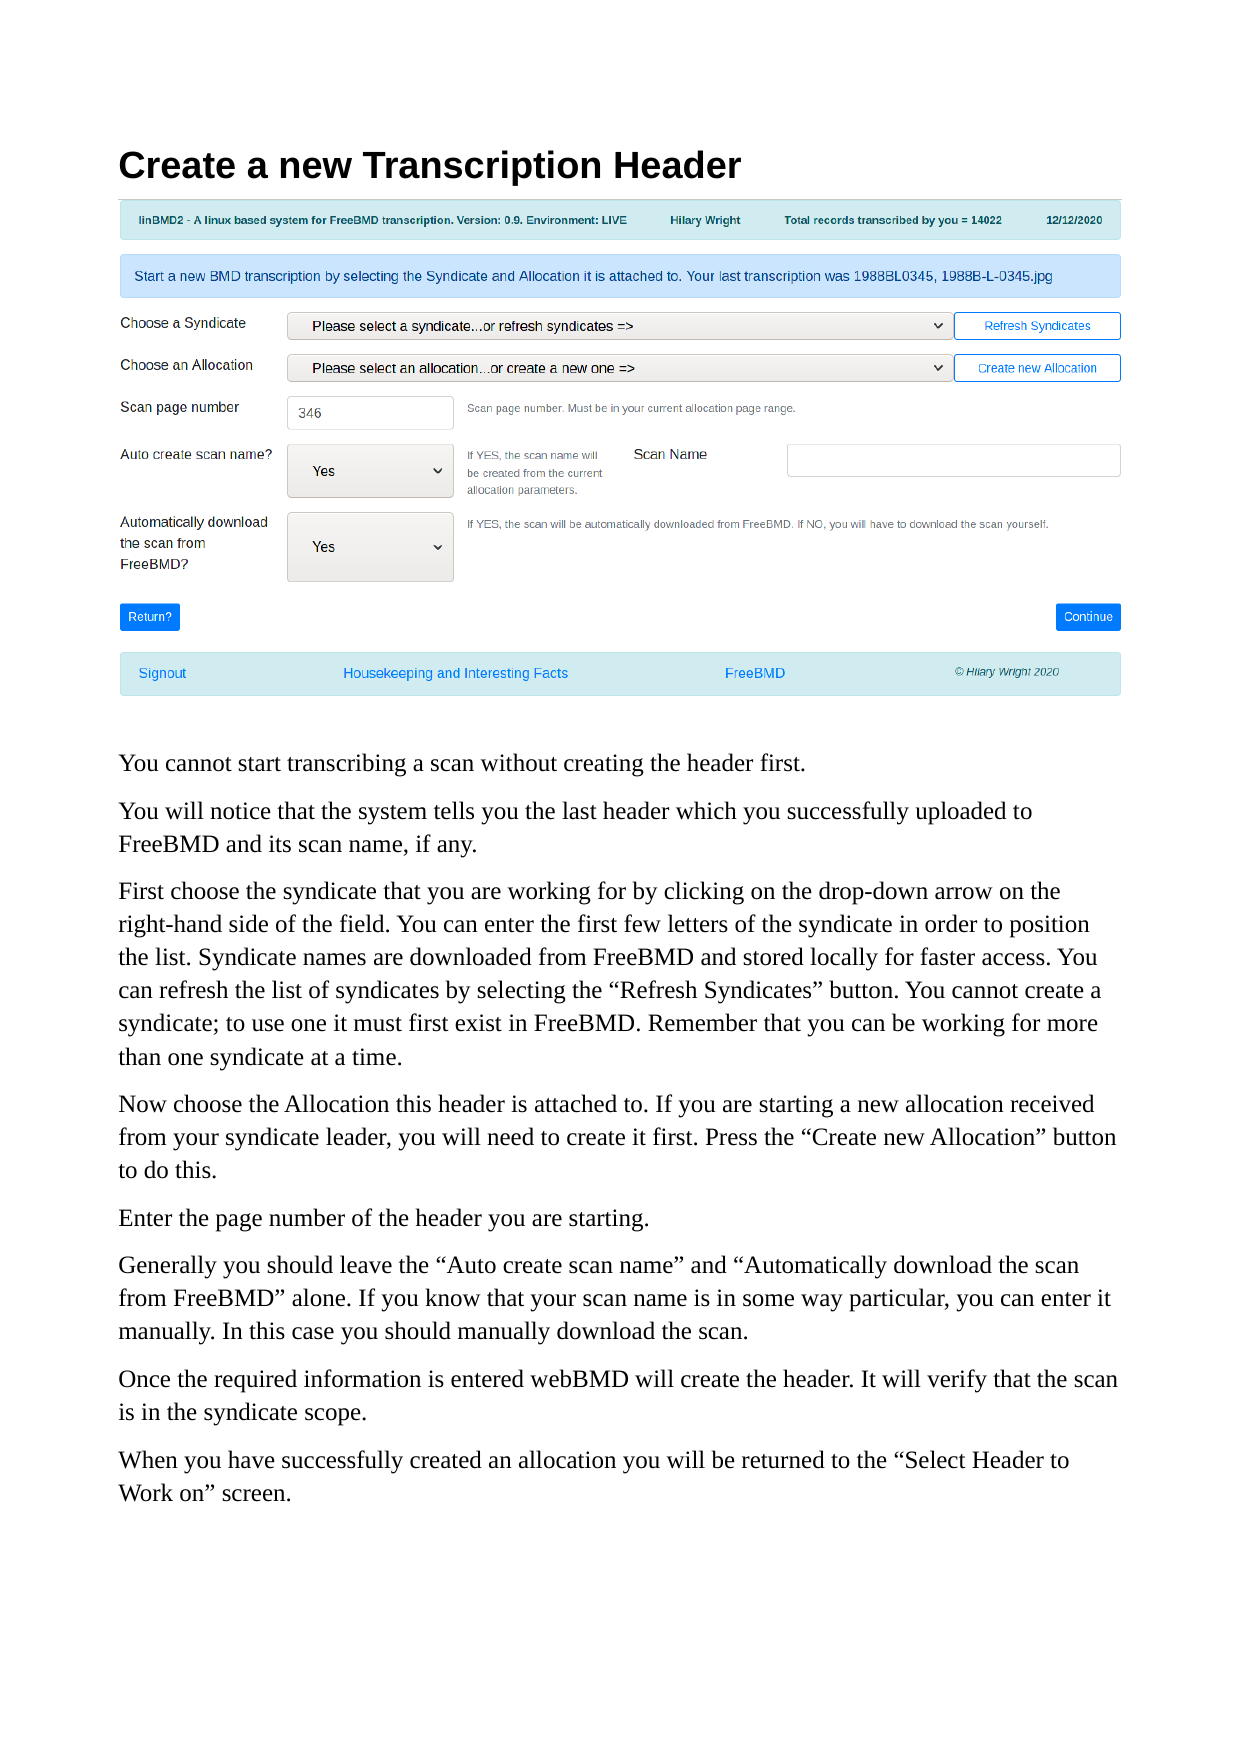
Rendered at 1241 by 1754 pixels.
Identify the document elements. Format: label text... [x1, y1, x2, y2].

text Once the required information is entered webBMD will create the header. It will verify that the scan is in the syndicate scope. [118, 1364, 1122, 1426]
text Now choose the Allocation this header is attached to. If you are starting a new allocation received from your syndicate leader, you will need to create it first. Press the “Create new Allocation” button to do this. [118, 1089, 1122, 1184]
text Enter the page number of the header you are starting. [118, 1203, 1122, 1232]
text When you have successfully created an allocation you will be returned to the “Select Header to Work on” screen. [118, 1445, 1122, 1506]
text Generally you should leave the “Auto create scan name” and “Automatically download the scan from FreeBMD” alone. If you know that your scan name is in some way particular, you can enter it manually. In this case you should manually download the scan. [118, 1250, 1122, 1345]
subtitle Create a new Transcription Header [118, 143, 1122, 187]
text First choose the syndicate that you are working for by clicking on the drop-down arrow on the right-hand side of the field. You can enter the first few letters of the syndicate in order to position the list. Syndicate names are downloaded from FreeBMD and stored locally for faster access. You can refresh the list of syndicates by selecting the “Refresh Syndicates” button. You cannot create a syndicate; to use one it must first exist in FreeBMD. Remember that you can be working for more than one syndicate at a time. [118, 876, 1122, 1070]
text You will notice that the system tells you the last header which you successfully uploaded to FreeBMD and its scan name, if any. [118, 796, 1122, 858]
picture [118, 199, 1123, 697]
text You cannot start transcribing a scan without creating the header first. [118, 748, 1122, 777]
